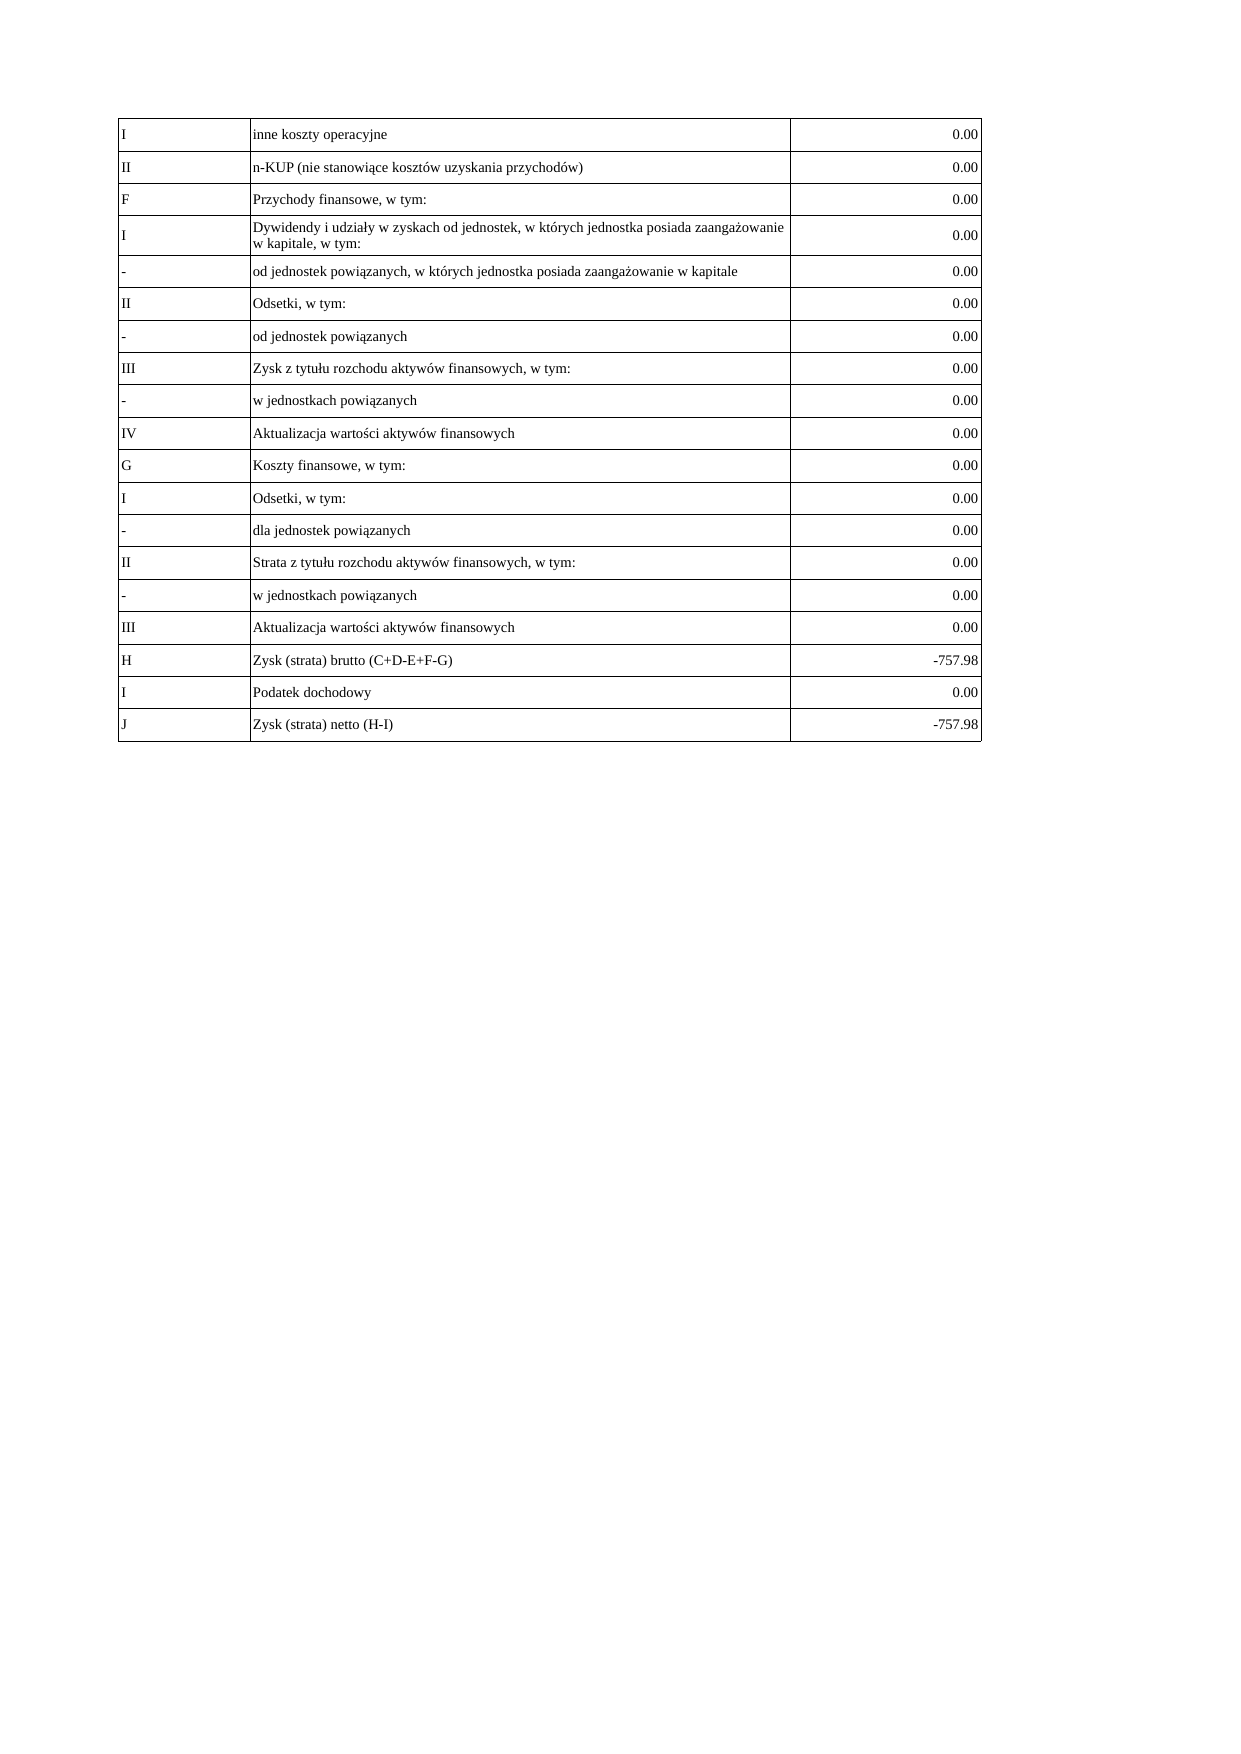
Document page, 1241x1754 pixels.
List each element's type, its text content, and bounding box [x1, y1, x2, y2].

table_cell 0,00 [791, 547, 981, 579]
table_cell 0,00 [791, 119, 981, 151]
table_cell n-KUP (nie stanowiące kosztów uzyskania przychodów) [251, 152, 790, 183]
table_cell 0,00 [791, 216, 981, 255]
table_cell III [119, 612, 250, 643]
table_cell 0,00 [791, 418, 981, 449]
table_cell Zysk (strata) brutto (C+D-E+F-G) [251, 645, 790, 676]
table_cell Aktualizacja wartości aktywów finansowych [251, 418, 790, 449]
table_cell -757,98 [791, 645, 981, 676]
table_cell 0,00 [791, 483, 981, 514]
table_cell I [119, 216, 250, 255]
table_cell Zysk z tytułu rozchodu aktywów finansowych, w tym: [251, 353, 790, 384]
table_cell - [119, 515, 250, 546]
table_cell 0,00 [791, 612, 981, 643]
table_cell Koszty finansowe, w tym: [251, 450, 790, 482]
table_cell 0,00 [791, 288, 981, 319]
table_cell IV [119, 418, 250, 449]
table_cell od jednostek powiązanych, w których jednostka posiada zaangażowanie w kapitale [251, 256, 790, 287]
table_cell 0,00 [791, 321, 981, 352]
table_cell Strata z tytułu rozchodu aktywów finansowych, w tym: [251, 547, 790, 579]
table_cell - [119, 256, 250, 287]
table_cell - [119, 580, 250, 611]
table_cell w jednostkach powiązanych [251, 385, 790, 417]
table_cell 0,00 [791, 353, 981, 384]
table_cell G [119, 450, 250, 482]
table_cell 0,00 [791, 152, 981, 183]
table_cell H [119, 645, 250, 676]
table_cell I [119, 119, 250, 151]
table_cell Podatek dochodowy [251, 677, 790, 708]
table_cell Odsetki, w tym: [251, 288, 790, 319]
table_cell 0,00 [791, 450, 981, 482]
table_cell I [119, 483, 250, 514]
table_cell inne koszty operacyjne [251, 119, 790, 151]
table_cell III [119, 353, 250, 384]
table_cell Odsetki, w tym: [251, 483, 790, 514]
table_cell II [119, 547, 250, 579]
table_cell 0,00 [791, 385, 981, 417]
table_cell dla jednostek powiązanych [251, 515, 790, 546]
table_cell 0,00 [791, 256, 981, 287]
table_cell - [119, 321, 250, 352]
table_cell 0,00 [791, 184, 981, 215]
table_cell F [119, 184, 250, 215]
table_cell 0,00 [791, 515, 981, 546]
table_cell J [119, 709, 250, 741]
table_cell -757,98 [791, 709, 981, 741]
table_cell w jednostkach powiązanych [251, 580, 790, 611]
table_cell 0,00 [791, 677, 981, 708]
table_cell Aktualizacja wartości aktywów finansowych [251, 612, 790, 643]
table_cell II [119, 288, 250, 319]
table_cell II [119, 152, 250, 183]
table_cell od jednostek powiązanych [251, 321, 790, 352]
table_cell Przychody finansowe, w tym: [251, 184, 790, 215]
table_cell Dywidendy i udziały w zyskach od jednostek, w których jednostka posiada zaangażowanie w kapitale, w tym: [251, 216, 790, 255]
table_cell Zysk (strata) netto (H-I) [251, 709, 790, 741]
table_cell 0,00 [791, 580, 981, 611]
table_cell - [119, 385, 250, 417]
table_cell I [119, 677, 250, 708]
